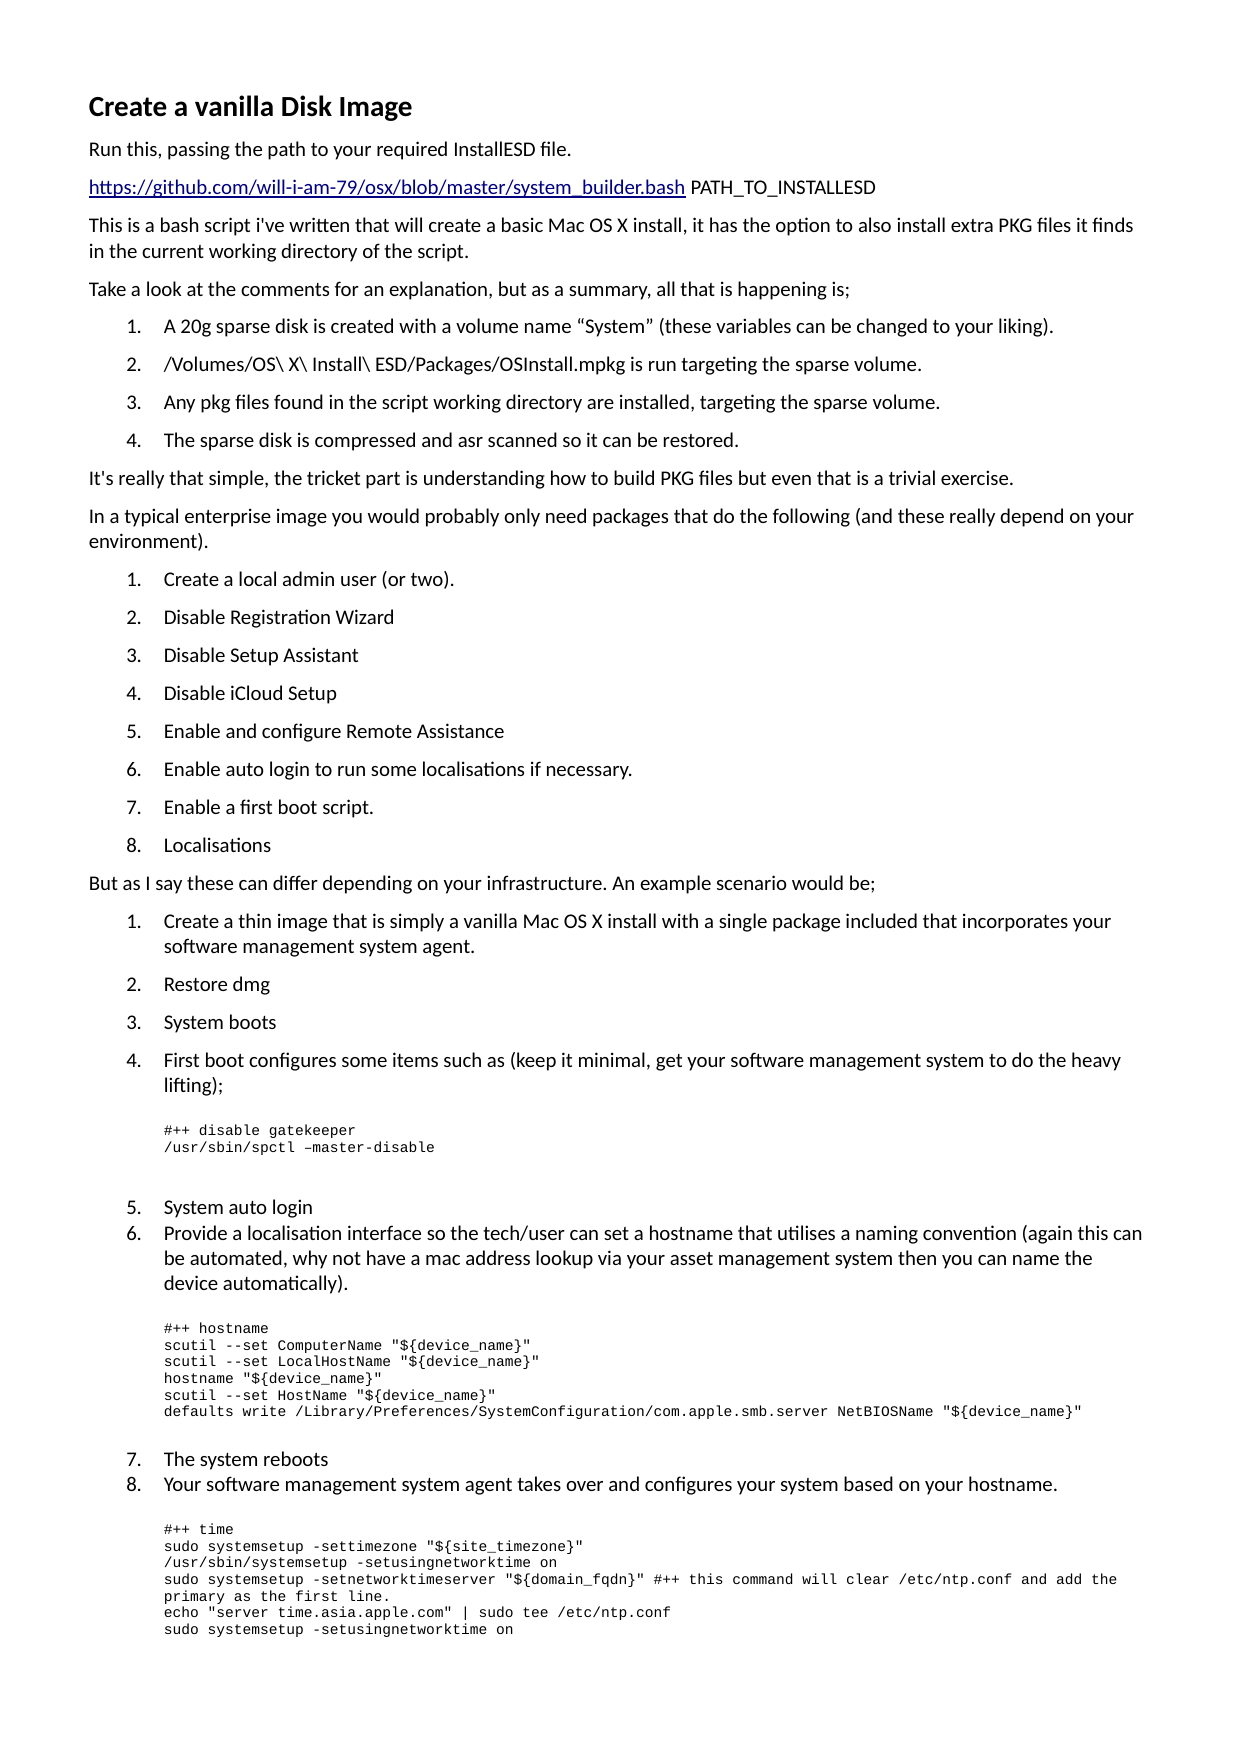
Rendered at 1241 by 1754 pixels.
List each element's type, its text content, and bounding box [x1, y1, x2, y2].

text Take a look at the comments for an explanation, but as a summary, all that is happening is; [88, 276, 1152, 301]
list Enable and configure Remote Assistance [126, 718, 1152, 744]
list Enable a first boot script. [126, 794, 1152, 819]
list Any pkg files found in the script working directory are installed, targeting the sparse volume. [126, 389, 1152, 415]
text But as I say these can differ depending on your infrastructure. An example scenario would be; [88, 870, 1152, 895]
text Run this, passing the path to your required InstallESD file. [88, 137, 1152, 162]
list Disable Setup Assistant [126, 642, 1152, 668]
list Localisations [126, 832, 1152, 857]
list A 20g sparse disk is created with a volume name “System” (these variables can be changed to your liking). [126, 314, 1152, 339]
subtitle Create a vanilla Disk Image [88, 88, 1152, 124]
list Create a local admin user (or two). [126, 567, 1152, 592]
list The system reboots [126, 1446, 1152, 1472]
list Create a thin image that is simply a vanilla Mac OS X install with a single package included that incorporates your software management system agent. [126, 908, 1152, 959]
list /Volumes/OS\ X\ Install\ ESD/Packages/OSInstall.mpkg is run targeting the sparse volume. [126, 352, 1152, 377]
list Restore dmg [126, 971, 1152, 997]
list Disable Registration Wizard [126, 604, 1152, 630]
list The sparse disk is compressed and asr scanned so it can be restored. [126, 427, 1152, 453]
list System auto login [126, 1194, 1152, 1220]
text https://github.com/will-i-am-79/osx/blob/master/system_builder.bash PATH_TO_INSTALLESD [88, 174, 1152, 200]
list Enable auto login to run some localisations if necessary. [126, 756, 1152, 782]
list System boots [126, 1009, 1152, 1034]
text This is a bash script i've written that will create a basic Mac OS X install, it has the option to also install extra PKG files it finds in the current working directory of the script. [88, 212, 1152, 263]
list Provide a localisation interface so the tech/user can set a hostname that utilises a naming convention (again this can be automated, why not have a mac address lookup via your asset management system then you can name the device automatically). #++ hostname scutil --set ComputerName "${device_name}" scutil --set LocalHostName "${device_name}" hostname "${device_name}" scutil --set HostName "${device_name}" defaults write /Library/Preferences/SystemConfiguration/com.apple.smb.server NetBIOSName "${device_name}" [126, 1220, 1152, 1446]
text In a typical enterprise image you would probably only need packages that do the following (and these really depend on your environment). [88, 503, 1152, 554]
list First boot configures some items such as (keep it minimal, get your software management system to do the heavy lifting); #++ disable gatekeeper /usr/sbin/spctl –master-disable [126, 1047, 1152, 1182]
text It's really that simple, the tricket part is understanding how to build PKG files but even that is a trivial exercise. [88, 465, 1152, 491]
list Disable iCloud Setup [126, 680, 1152, 706]
list Your software management system agent takes over and configures your system based on your hostname. #++ time sudo systemsetup -settimezone "${site_timezone}" /usr/sbin/systemsetup -setusingnetworktime on sudo systemsetup -setnetworktimeserver "${domain_fqdn}" #++ this command will clear /etc/ntp.conf and add the primary as the first line. echo "server time.asia.apple.com" | sudo tee /etc/ntp.conf sudo systemsetup -setusingnetworktime on [126, 1472, 1152, 1638]
